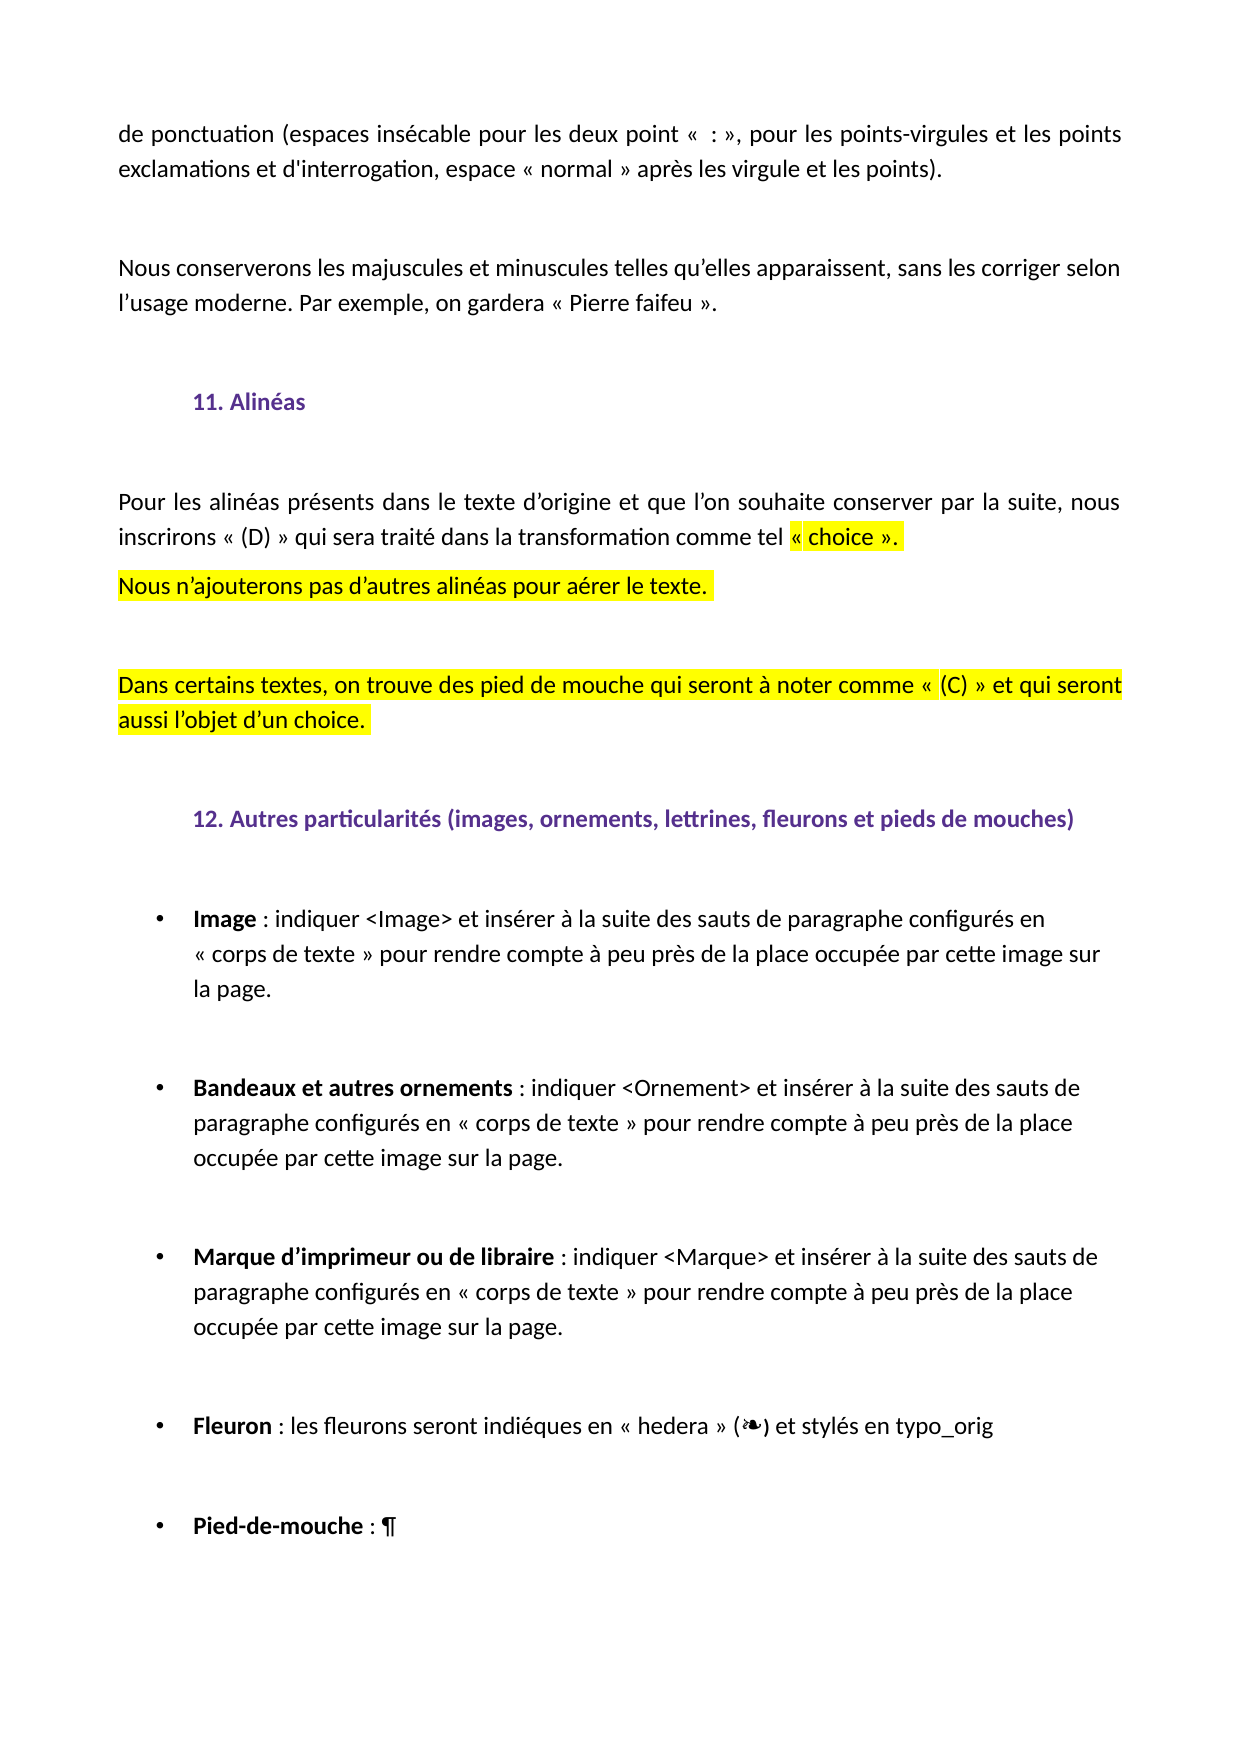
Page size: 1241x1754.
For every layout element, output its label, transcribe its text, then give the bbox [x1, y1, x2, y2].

text de ponctuation (espaces insécable pour les deux point « : », pour les points-virgules et les points exclamations et d'interrogation, espace « normal » après les virgule et les points). [118, 118, 1122, 184]
text 12. Autres particularités (images, ornements, lettrines, fleurons et pieds de mouches) [118, 803, 1122, 834]
text Dans certains textes, on trouve des pied de mouche qui seront à noter comme « (C) » et qui seront aussi l’objet d’un choice. [118, 669, 1122, 735]
text 11. Alinéas [118, 386, 1122, 417]
text Nous n’ajouterons pas d’autres alinéas pour aérer le texte. [118, 570, 1122, 601]
list Image : indiquer <Image> et insérer à la suite des sauts de paragraphe configurés en « corps de texte » pour rendre compte à peu près de la place occupée par cette image sur la page. [156, 903, 1122, 1003]
list Marque d’imprimeur ou de libraire : indiquer <Marque> et insérer à la suite des sauts de paragraphe configurés en « corps de texte » pour rendre compte à peu près de la place occupée par cette image sur la page. [156, 1241, 1122, 1342]
text Pour les alinéas présents dans le texte d’origine et que l’on souhaite conserver par la suite, nous inscrirons « (D) » qui sera traité dans la transformation comme tel « choice ». [118, 486, 1122, 551]
text Nous conserverons les majuscules et minuscules telles qu’elles apparaissent, sans les corriger selon l’usage moderne. Par exemple, on gardera « Pierre faifeu ». [118, 252, 1122, 318]
list Fleuron : les fleurons seront indiéques en « hedera » (❧) et stylés en typo_orig [156, 1408, 1122, 1441]
list Pied-de-mouche : ¶ [156, 1510, 1122, 1541]
list Bandeaux et autres ornements : indiquer <Ornement> et insérer à la suite des sauts de paragraphe configurés en « corps de texte » pour rendre compte à peu près de la place occupée par cette image sur la page. [156, 1072, 1122, 1172]
